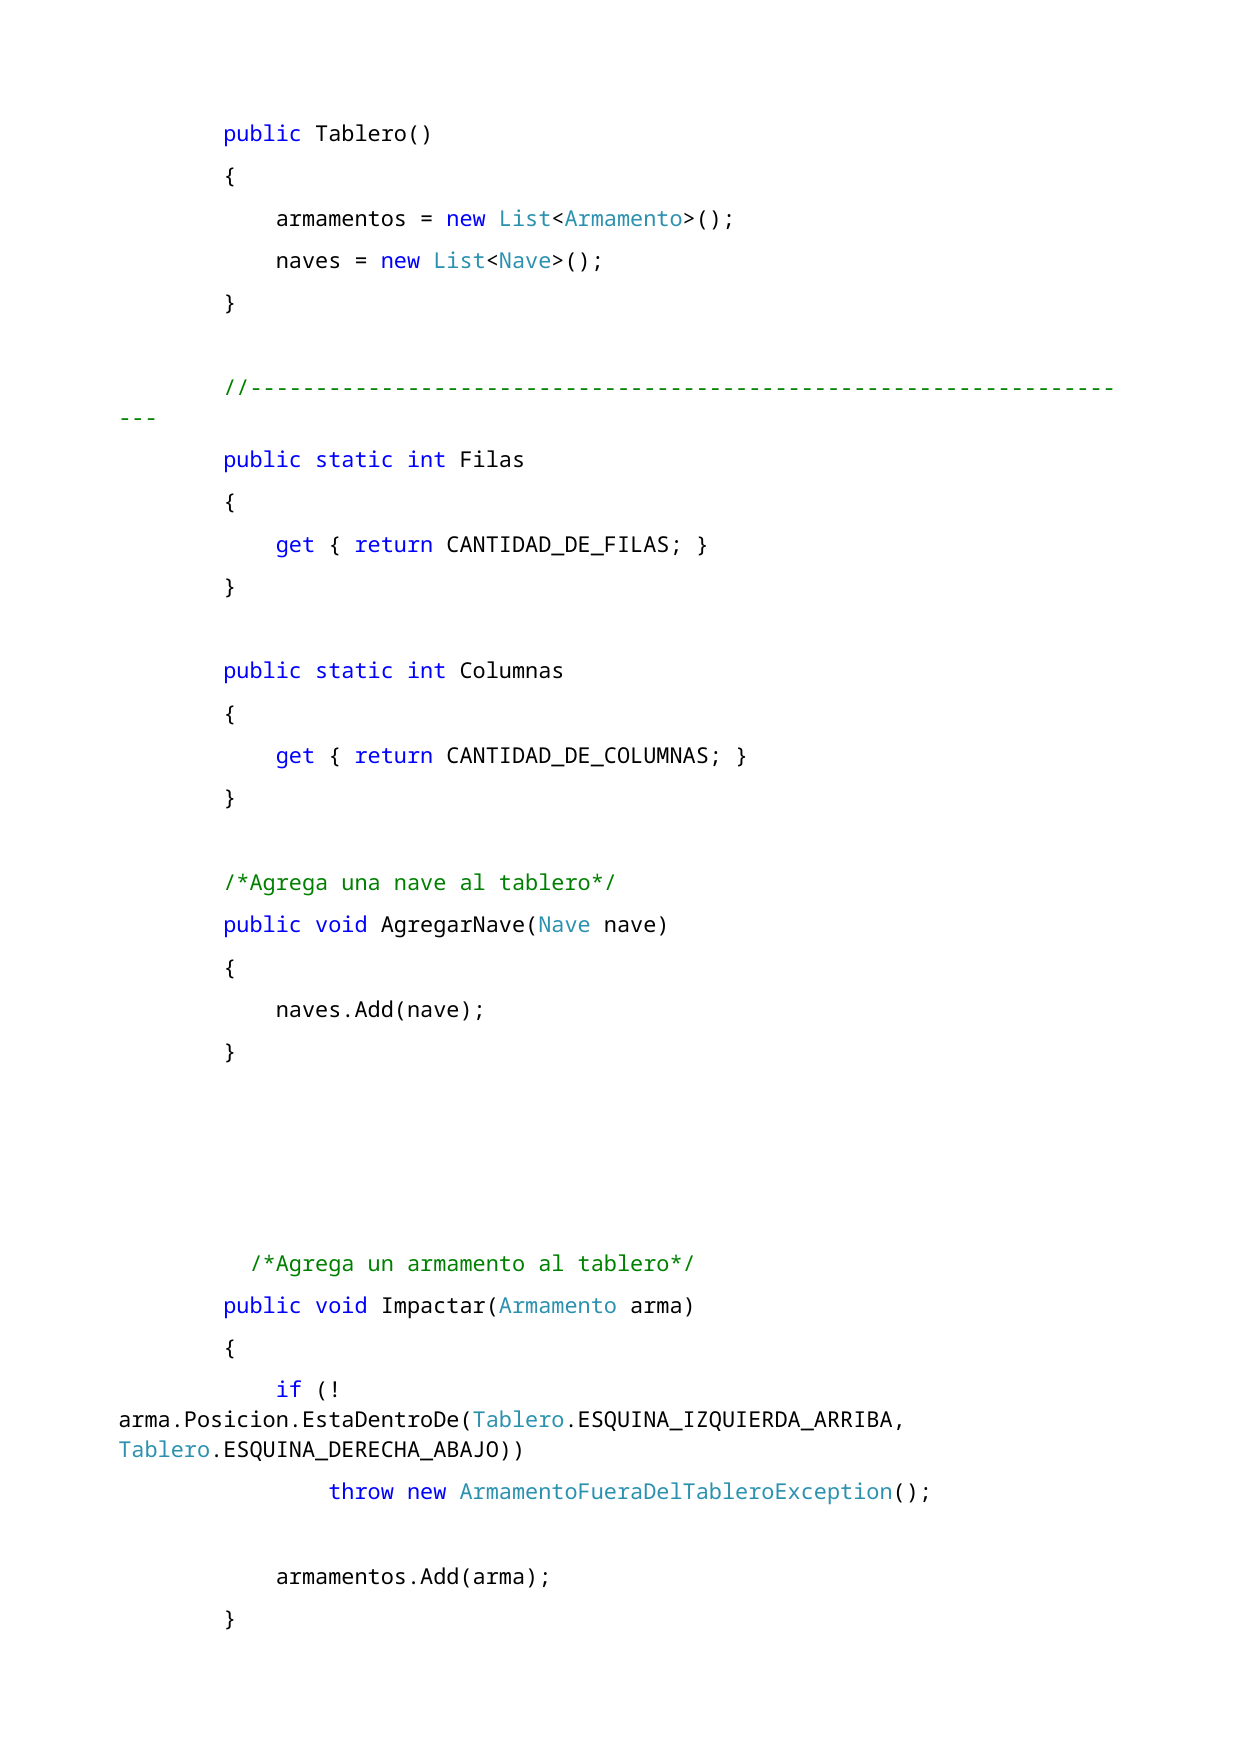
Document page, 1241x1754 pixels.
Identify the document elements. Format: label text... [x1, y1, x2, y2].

text { [118, 698, 1122, 727]
text /*Agrega una nave al tablero*/ [118, 867, 1122, 897]
text } [118, 1036, 1122, 1066]
text { [118, 1332, 1122, 1362]
text armamentos = new List<Armamento>(); [118, 203, 1122, 232]
text naves = new List<Nave>(); [118, 245, 1122, 275]
text { [118, 486, 1122, 516]
text //--------------------------------------------------------------------- [118, 372, 1122, 431]
text { [118, 951, 1122, 981]
text get { return CANTIDAD_DE_FILAS; } [118, 528, 1122, 558]
text public static int Filas [118, 444, 1122, 474]
text /*Agrega un armamento al tablero*/ [118, 1247, 1122, 1277]
text naves.Add(nave); [118, 994, 1122, 1023]
text } [118, 1603, 1122, 1633]
text get { return CANTIDAD_DE_COLUMNAS; } [118, 740, 1122, 770]
text } [118, 287, 1122, 317]
text public Tablero() [118, 118, 1122, 148]
text public static int Columnas [118, 655, 1122, 685]
text armamentos.Add(arma); [118, 1561, 1122, 1591]
text } [118, 571, 1122, 601]
text { [118, 160, 1122, 190]
text throw new ArmamentoFueraDelTableroException(); [118, 1476, 1122, 1506]
text public void Impactar(Armamento arma) [118, 1290, 1122, 1319]
text } [118, 782, 1122, 812]
text public void AgregarNave(Nave nave) [118, 909, 1122, 939]
text if (!arma.Posicion.EstaDentroDe(Tablero.ESQUINA_IZQUIERDA_ARRIBA, Tablero.ESQUINA_DERECHA_ABAJO)) [118, 1374, 1122, 1464]
